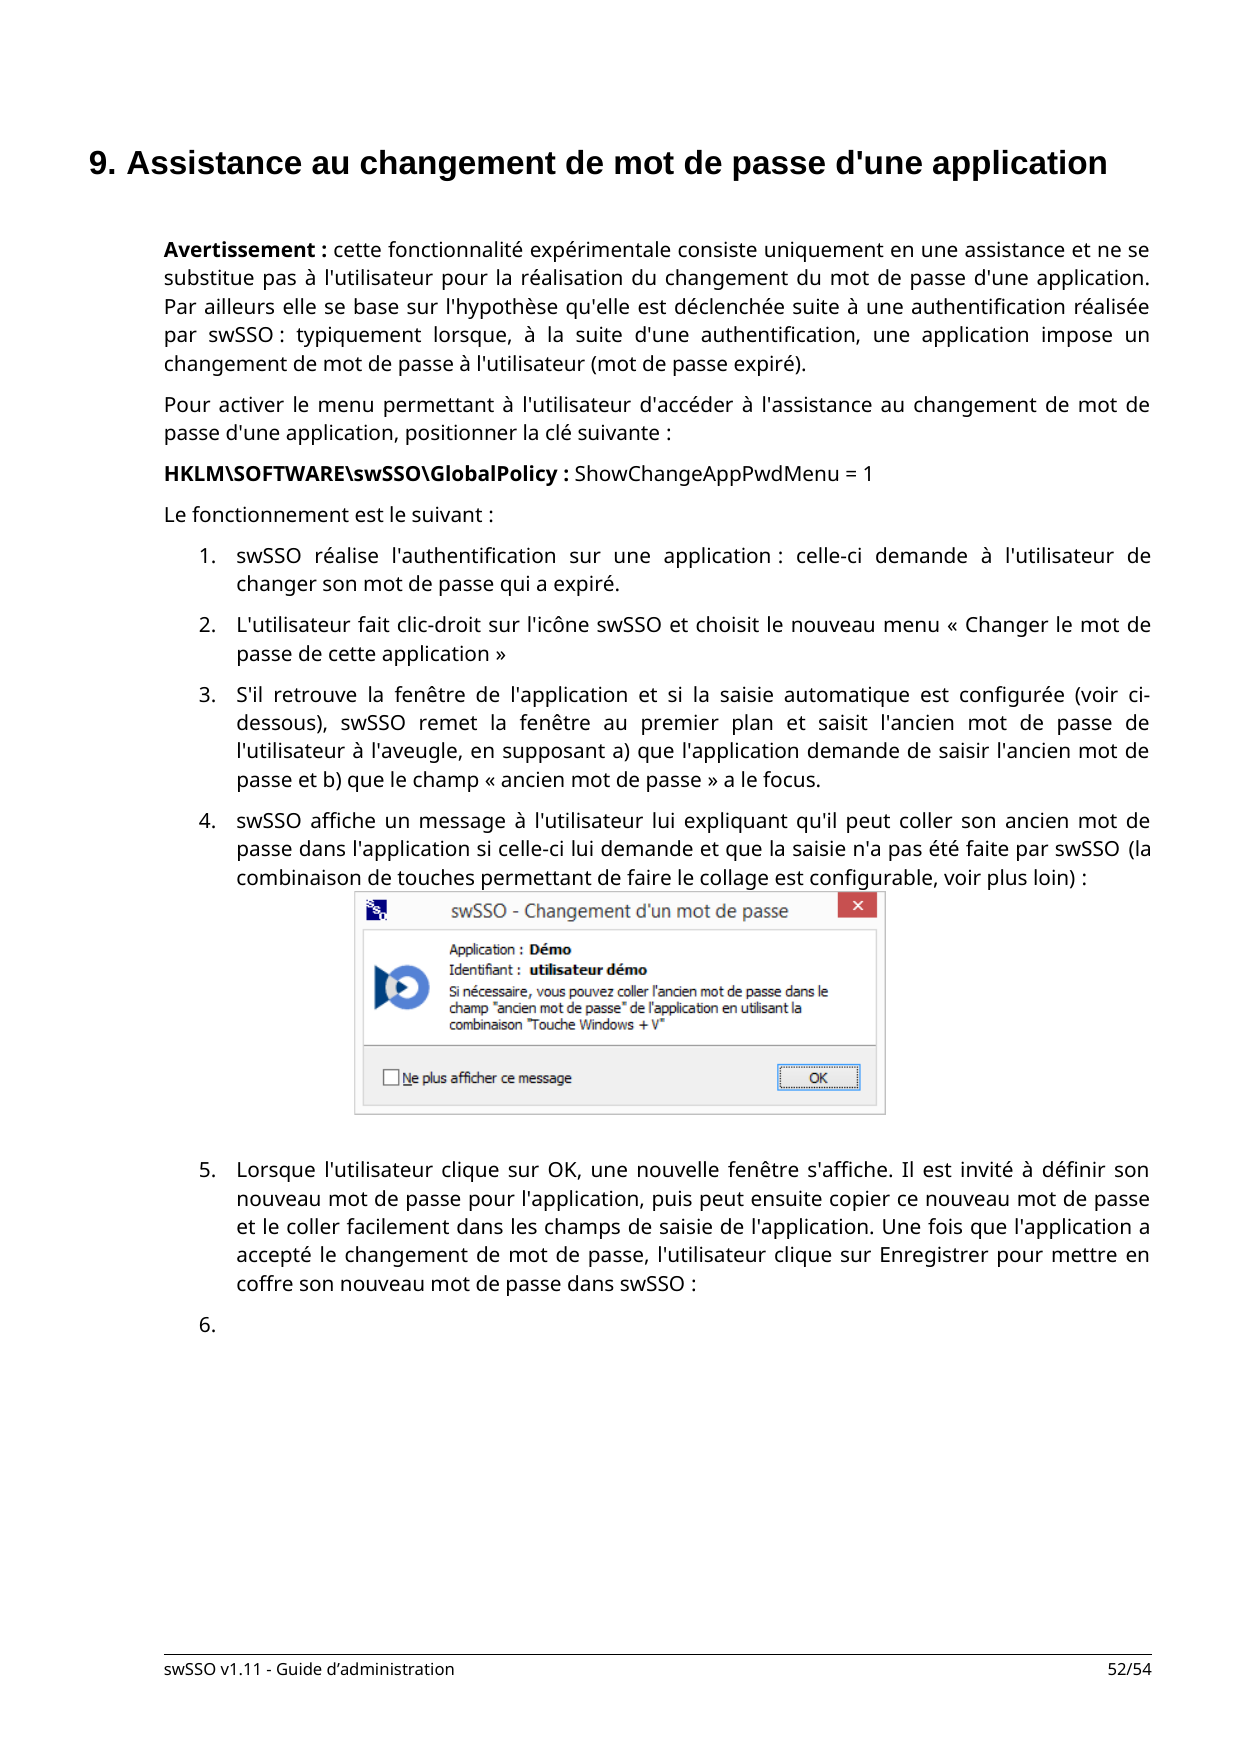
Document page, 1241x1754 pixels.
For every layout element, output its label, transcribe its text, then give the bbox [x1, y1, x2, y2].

list S'il retrouve la fenêtre de l'application et si la saisie automatique est configurée (voir ci-dessous), swSSO remet la fenêtre au premier plan et saisit l'ancien mot de passe de l'utilisateur à l'aveugle, en supposant a) que l'application demande de saisir l'ancien mot de passe et b) que le champ « ancien mot de passe » a le focus. [199, 680, 1152, 793]
list L'utilisateur fait clic-droit sur l'icône swSSO et choisit le nouveau menu « Changer le mot de passe de cette application » [199, 610, 1152, 667]
text Avertissement : cette fonctionnalité expérimentale consiste uniquement en une assistance et ne se substitue pas à l'utilisateur pour la réalisation du changement du mot de passe d'une application. Par ailleurs elle se base sur l'hypothèse qu'elle est déclenchée suite à une authentification réalisée par swSSO : typiquement lorsque, à la suite d'une authentification, une application impose un changement de mot de passe à l'utilisateur (mot de passe expiré). [164, 235, 1152, 377]
picture [354, 891, 886, 1115]
list swSSO réalise l'authentification sur une application : celle-ci demande à l'utilisateur de changer son mot de passe qui a expiré. [199, 541, 1152, 598]
subtitle Assistance au changement de mot de passe d'une application [89, 143, 1152, 182]
text Le fonctionnement est le suivant : [164, 500, 1152, 528]
text Pour activer le menu permettant à l'utilisateur d'accéder à l'assistance au changement de mot de passe d'une application, positionner la clé suivante : [164, 390, 1152, 447]
text HKLM\SOFTWARE\swSSO\GlobalPolicy : ShowChangeAppPwdMenu = 1 [164, 459, 1152, 487]
list swSSO affiche un message à l'utilisateur lui expliquant qu'il peut coller son ancien mot de passe dans l'application si celle-ci lui demande et que la saisie n'a pas été faite par swSSO (la combinaison de touches permettant de faire le collage est configurable, voir plus loin) : [199, 806, 1152, 891]
list Lorsque l'utilisateur clique sur OK, une nouvelle fenêtre s'affiche. Il est invité à définir son nouveau mot de passe pour l'application, puis peut ensuite copier ce nouveau mot de passe et le coller facilement dans les champs de saisie de l'application. Une fois que l'application a accepté le changement de mot de passe, l'utilisateur clique sur Enregistrer pour mettre en coffre son nouveau mot de passe dans swSSO : [199, 1155, 1152, 1297]
